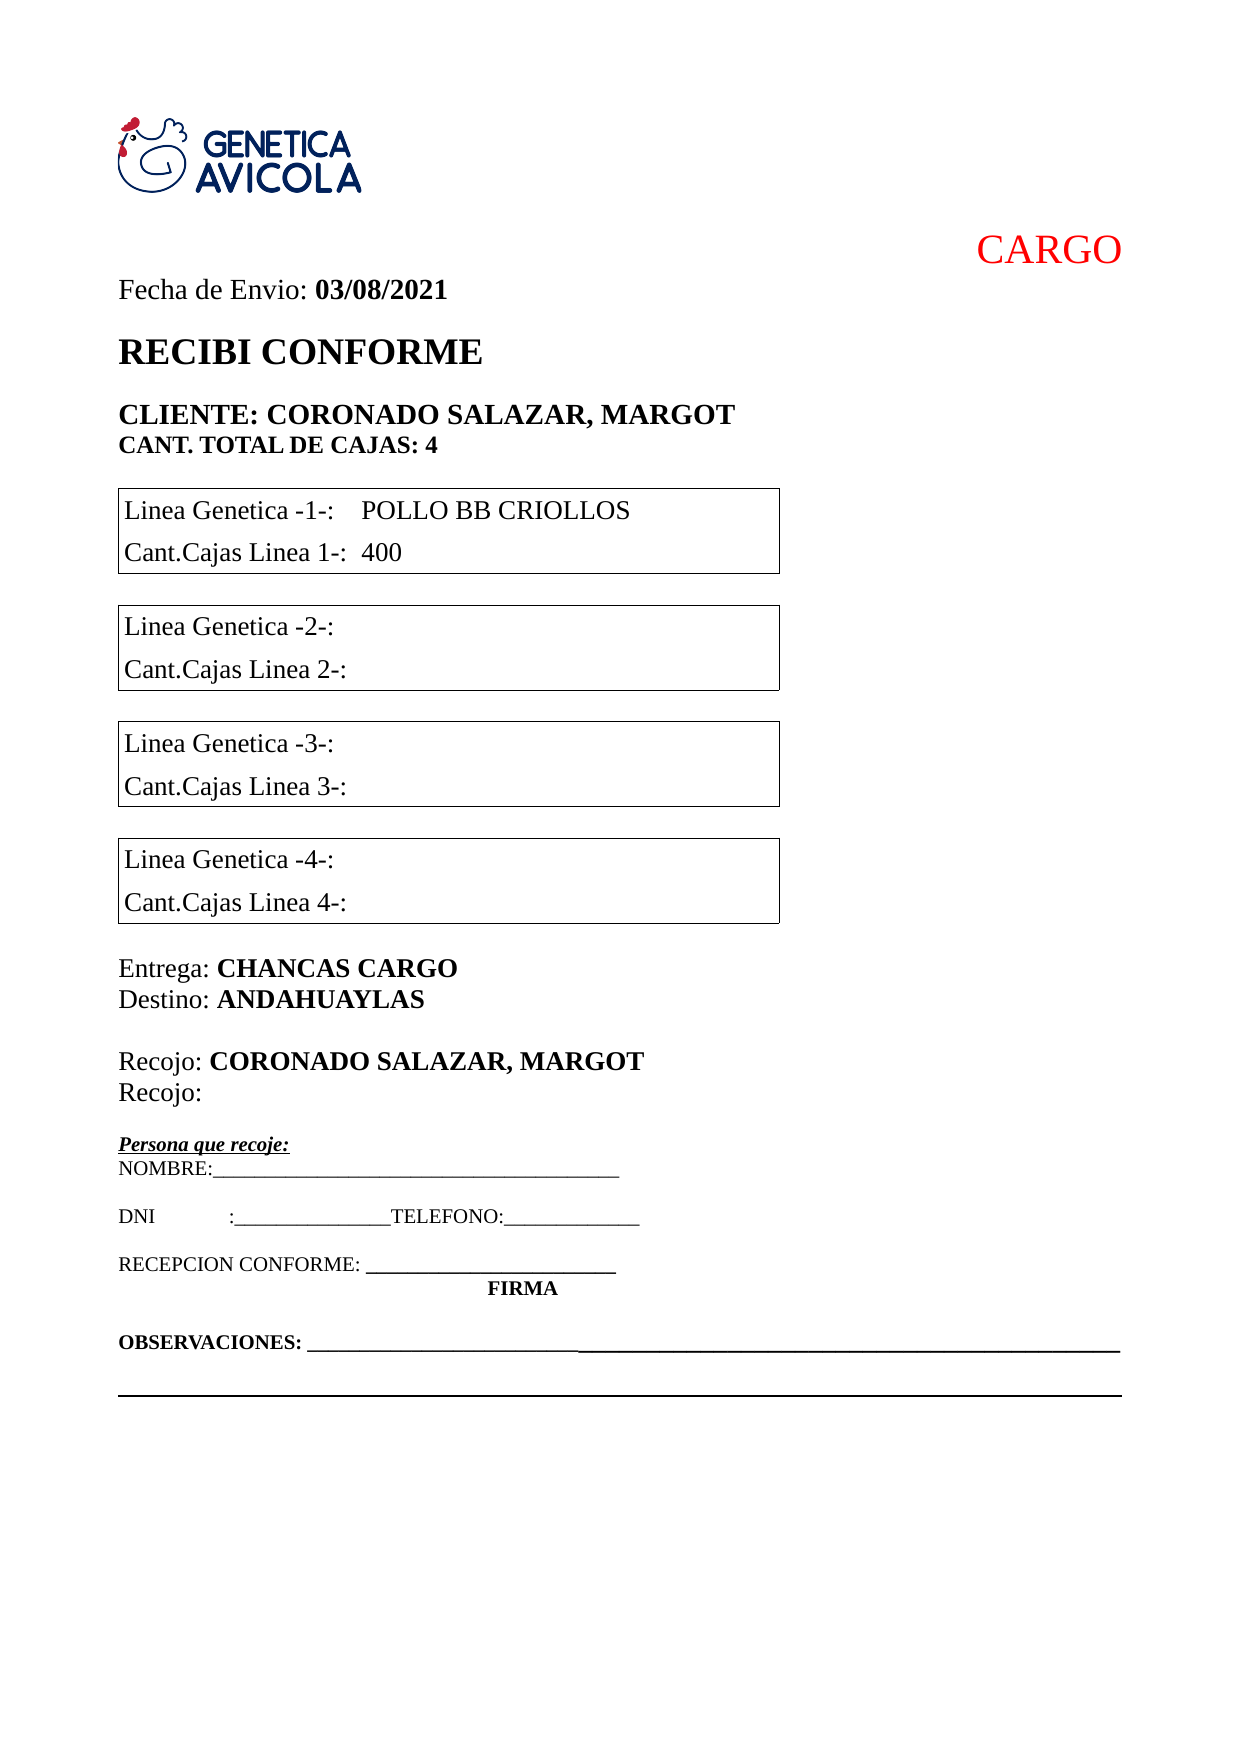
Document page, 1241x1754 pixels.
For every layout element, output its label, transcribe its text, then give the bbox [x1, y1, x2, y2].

table_cell Cant.Cajas Linea 3-: [119, 764, 356, 806]
text RECIBI CONFORME [118, 330, 1122, 373]
text Fecha de Envio: 03/08/2021 [118, 272, 1122, 306]
table_cell Cant.Cajas Linea 2-: [119, 647, 356, 690]
table_cell [356, 764, 779, 806]
table_cell Linea Genetica -2-: [119, 606, 356, 647]
picture [117, 117, 362, 193]
table_cell [356, 722, 779, 764]
table_cell [118, 807, 356, 838]
table_header Linea Genetica -1-: [119, 489, 356, 531]
table_cell [356, 880, 779, 923]
table_cell 400 [356, 531, 779, 573]
table_header POLLO BB CRIOLLOS [356, 489, 779, 531]
text OBSERVACIONES: __________________________________________________________________ [118, 1324, 1122, 1355]
table_cell Linea Genetica -4-: [119, 839, 356, 880]
text CARGO [118, 224, 1122, 272]
text Recojo: CORONADO SALAZAR, MARGOT [118, 1045, 1122, 1076]
table_cell [356, 647, 779, 690]
table_cell [118, 691, 356, 721]
text Persona que recoje: [118, 1132, 1122, 1156]
table_cell [356, 839, 779, 880]
table_cell [356, 691, 779, 721]
text DNI :_______________TELEFONO:_____________ [118, 1204, 1122, 1228]
text CLIENTE: CORONADO SALAZAR, MARGOT [118, 397, 1122, 431]
text CANT. TOTAL DE CAJAS: 4 [118, 431, 1122, 459]
text Destino: ANDAHUAYLAS [118, 983, 1122, 1014]
table_cell Cant.Cajas Linea 4-: [119, 880, 356, 923]
table_cell [356, 574, 779, 604]
text Recojo: [118, 1076, 1122, 1108]
table_cell Linea Genetica -3-: [119, 722, 356, 764]
text RECEPCION CONFORME: ________________________ [118, 1252, 1122, 1276]
table_cell [118, 574, 356, 604]
table_cell [356, 606, 779, 647]
table_cell Cant.Cajas Linea 1-: [119, 531, 356, 573]
text NOMBRE:_______________________________________ [118, 1156, 1122, 1180]
table_cell [356, 807, 779, 838]
text Entrega: CHANCAS CARGO [118, 952, 1122, 983]
text FIRMA [118, 1276, 1122, 1300]
